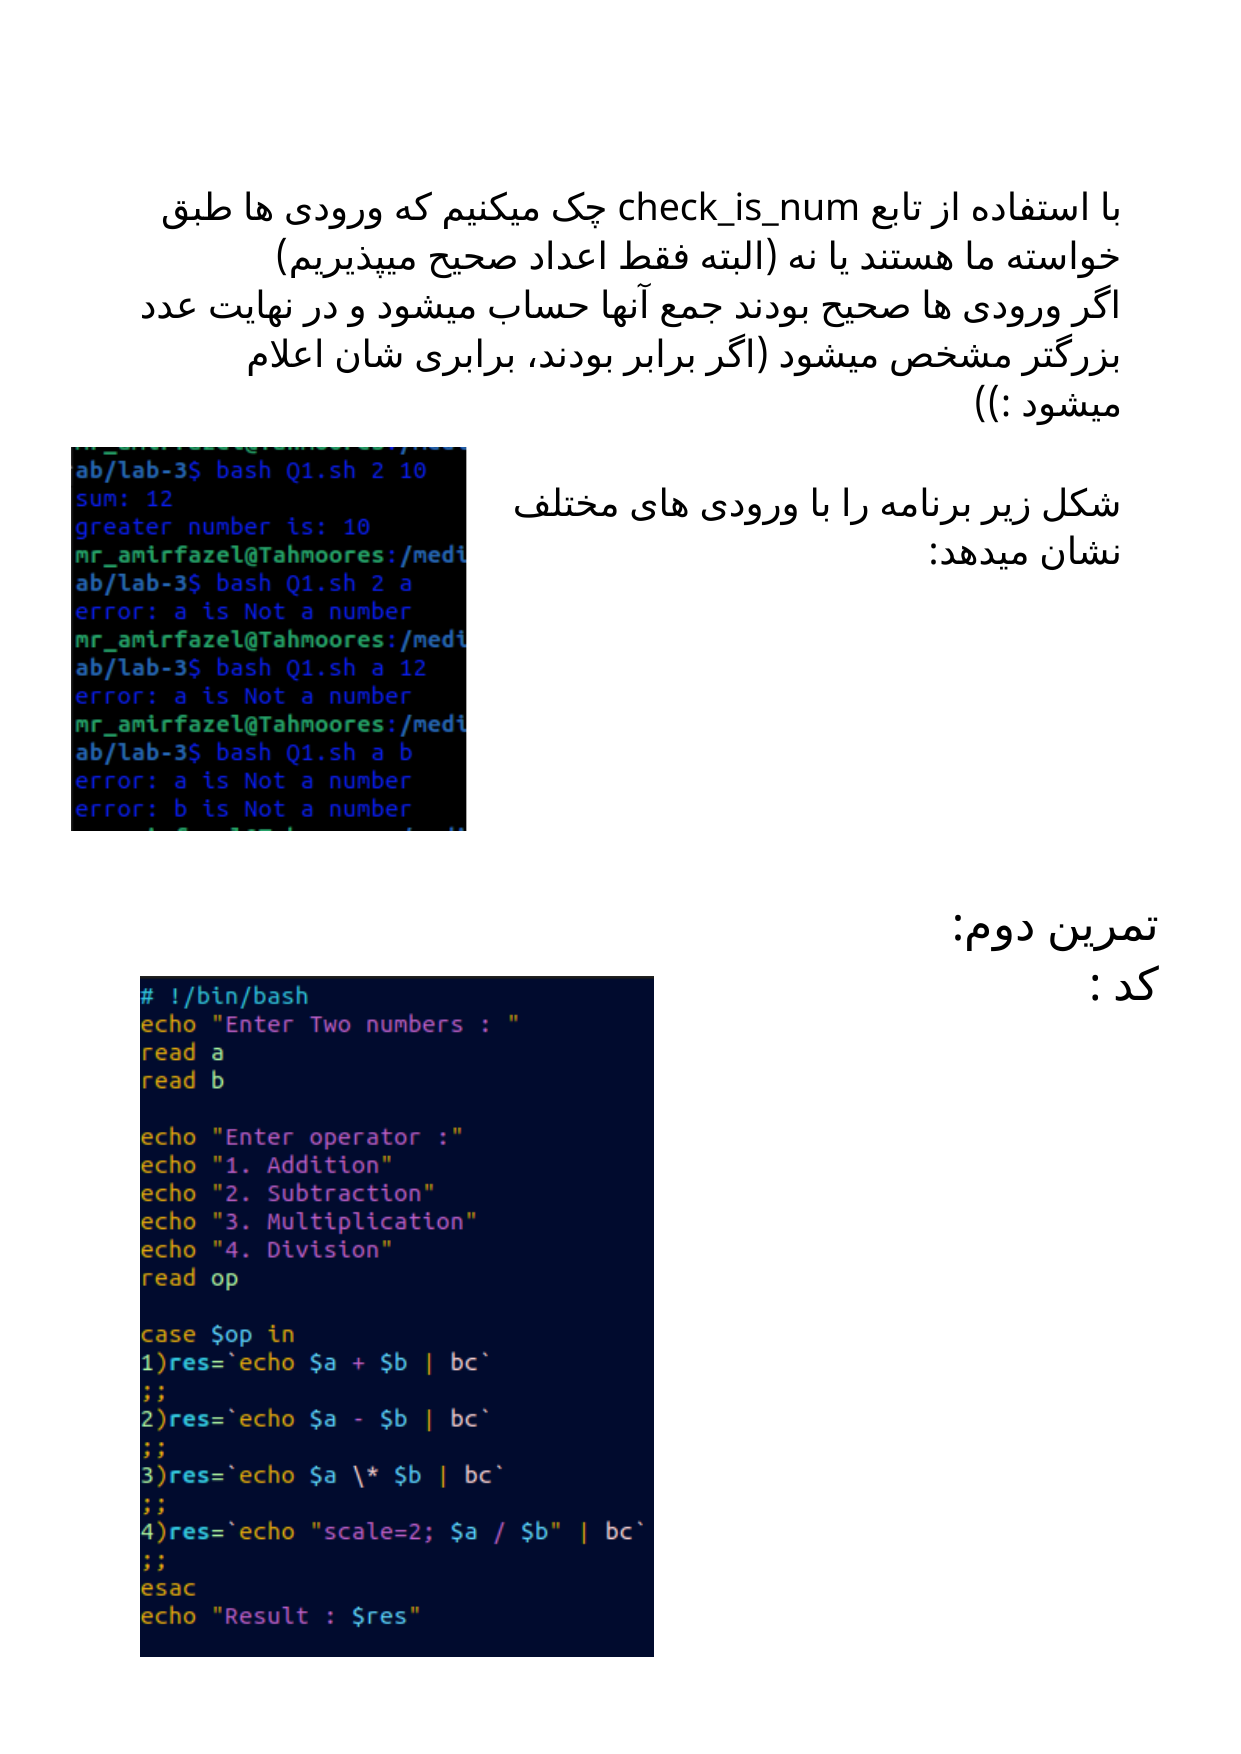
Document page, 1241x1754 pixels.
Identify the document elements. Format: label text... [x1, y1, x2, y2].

text شکل زیر برنامه را با ورودی های مختلف نشان میدهد: [467, 482, 1122, 580]
text تمرین دوم: [71, 899, 1159, 959]
text با استفاده از تابع check_is_num چک میکنیم که ورودی ها طبق خواسته ما هستند یا نه (البته فقط اعداد صحیح میپذیریم) [118, 181, 1122, 285]
text کد : [71, 959, 1159, 1019]
text اگر ورودی ها صحیح بودند جمع آنها حساب میشود و در نهایت عدد بزرگتر مشخص میشود (اگر برابر بودند، برابری شان اعلام میشود :)) [118, 285, 1122, 431]
picture [71, 447, 467, 831]
picture [140, 976, 654, 1657]
